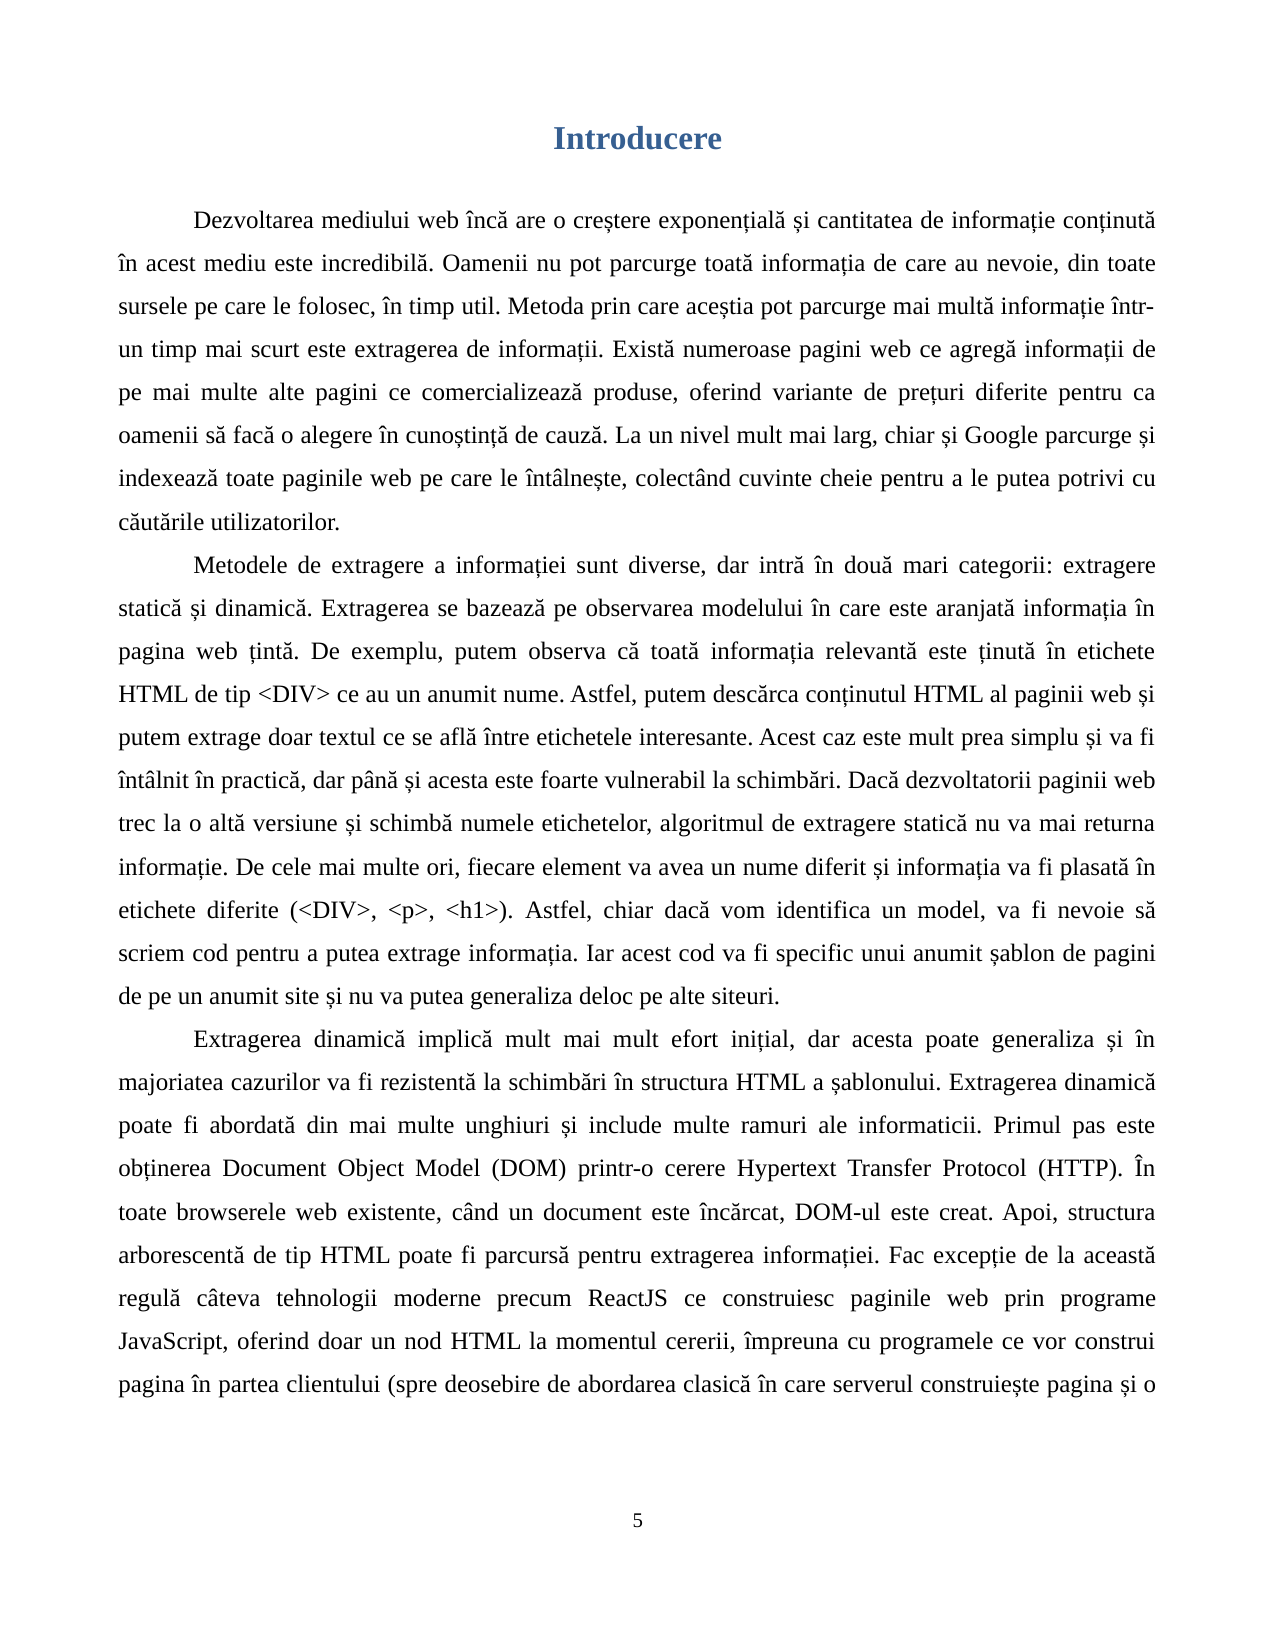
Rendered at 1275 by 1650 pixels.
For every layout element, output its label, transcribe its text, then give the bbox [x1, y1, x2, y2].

subtitle Metodele de extragere a informației sunt diverse, dar intră în două mari categorii: extragere statică și dinamică. Extragerea se bazează pe observarea modelului în care este aranjată informația în pagina web țintă. De exemplu, putem observa că toată informația relevantă este ținută în etichete HTML de tip <DIV> ce au un anumit nume. Astfel, putem descărca conținutul HTML al paginii web și putem extrage doar textul ce se află între etichetele interesante. Acest caz este mult prea simplu și va fi întâlnit în practică, dar până și acesta este foarte vulnerabil la schimbări. Dacă dezvoltatorii paginii web trec la o altă versiune și schimbă numele etichetelor, algoritmul de extragere statică nu va mai returna informație. De cele mai multe ori, fiecare element va avea un nume diferit și informația va fi plasată în etichete diferite (<DIV>, <p>, <h1>). Astfel, chiar dacă vom identifica un model, va fi nevoie să scriem cod pentru a putea extrage informația. Iar acest cod va fi specific unui anumit șablon de pagini de pe un anumit site și nu va putea generaliza deloc pe alte siteuri. [118, 550, 1157, 1010]
subtitle Extragerea dinamică implică mult mai mult efort inițial, dar acesta poate generaliza și în majoriatea cazurilor va fi rezistentă la schimbări în structura HTML a șablonului. Extragerea dinamică poate fi abordată din mai multe unghiuri și include multe ramuri ale informaticii. Primul pas este obținerea Document Object Model (DOM) printr-o cerere Hypertext Transfer Protocol (HTTP). În toate browserele web existente, când un document este încărcat, DOM-ul este creat. Apoi, structura arborescentă de tip HTML poate fi parcursă pentru extragerea informației. Fac excepție de la această regulă câteva tehnologii moderne precum ReactJS ce construiesc paginile web prin programe JavaScript, oferind doar un nod HTML la momentul cererii, împreuna cu programele ce vor construi pagina în partea clientului (spre deosebire de abordarea clasică în care serverul construiește pagina și o [118, 1024, 1157, 1398]
subtitle Introducere [118, 118, 1157, 156]
subtitle Dezvoltarea mediului web încă are o creștere exponențială și cantitatea de informație conținută în acest mediu este incredibilă. Oamenii nu pot parcurge toată informația de care au nevoie, din toate sursele pe care le folosec, în timp util. Metoda prin care aceștia pot parcurge mai multă informație într-un timp mai scurt este extragerea de informații. Există numeroase pagini web ce agregă informații de pe mai multe alte pagini ce comercializează produse, oferind variante de prețuri diferite pentru ca oamenii să facă o alegere în cunoștință de cauză. La un nivel mult mai larg, chiar și Google parcurge și indexează toate paginile web pe care le întâlnește, colectând cuvinte cheie pentru a le putea potrivi cu căutările utilizatorilor. [118, 205, 1157, 535]
